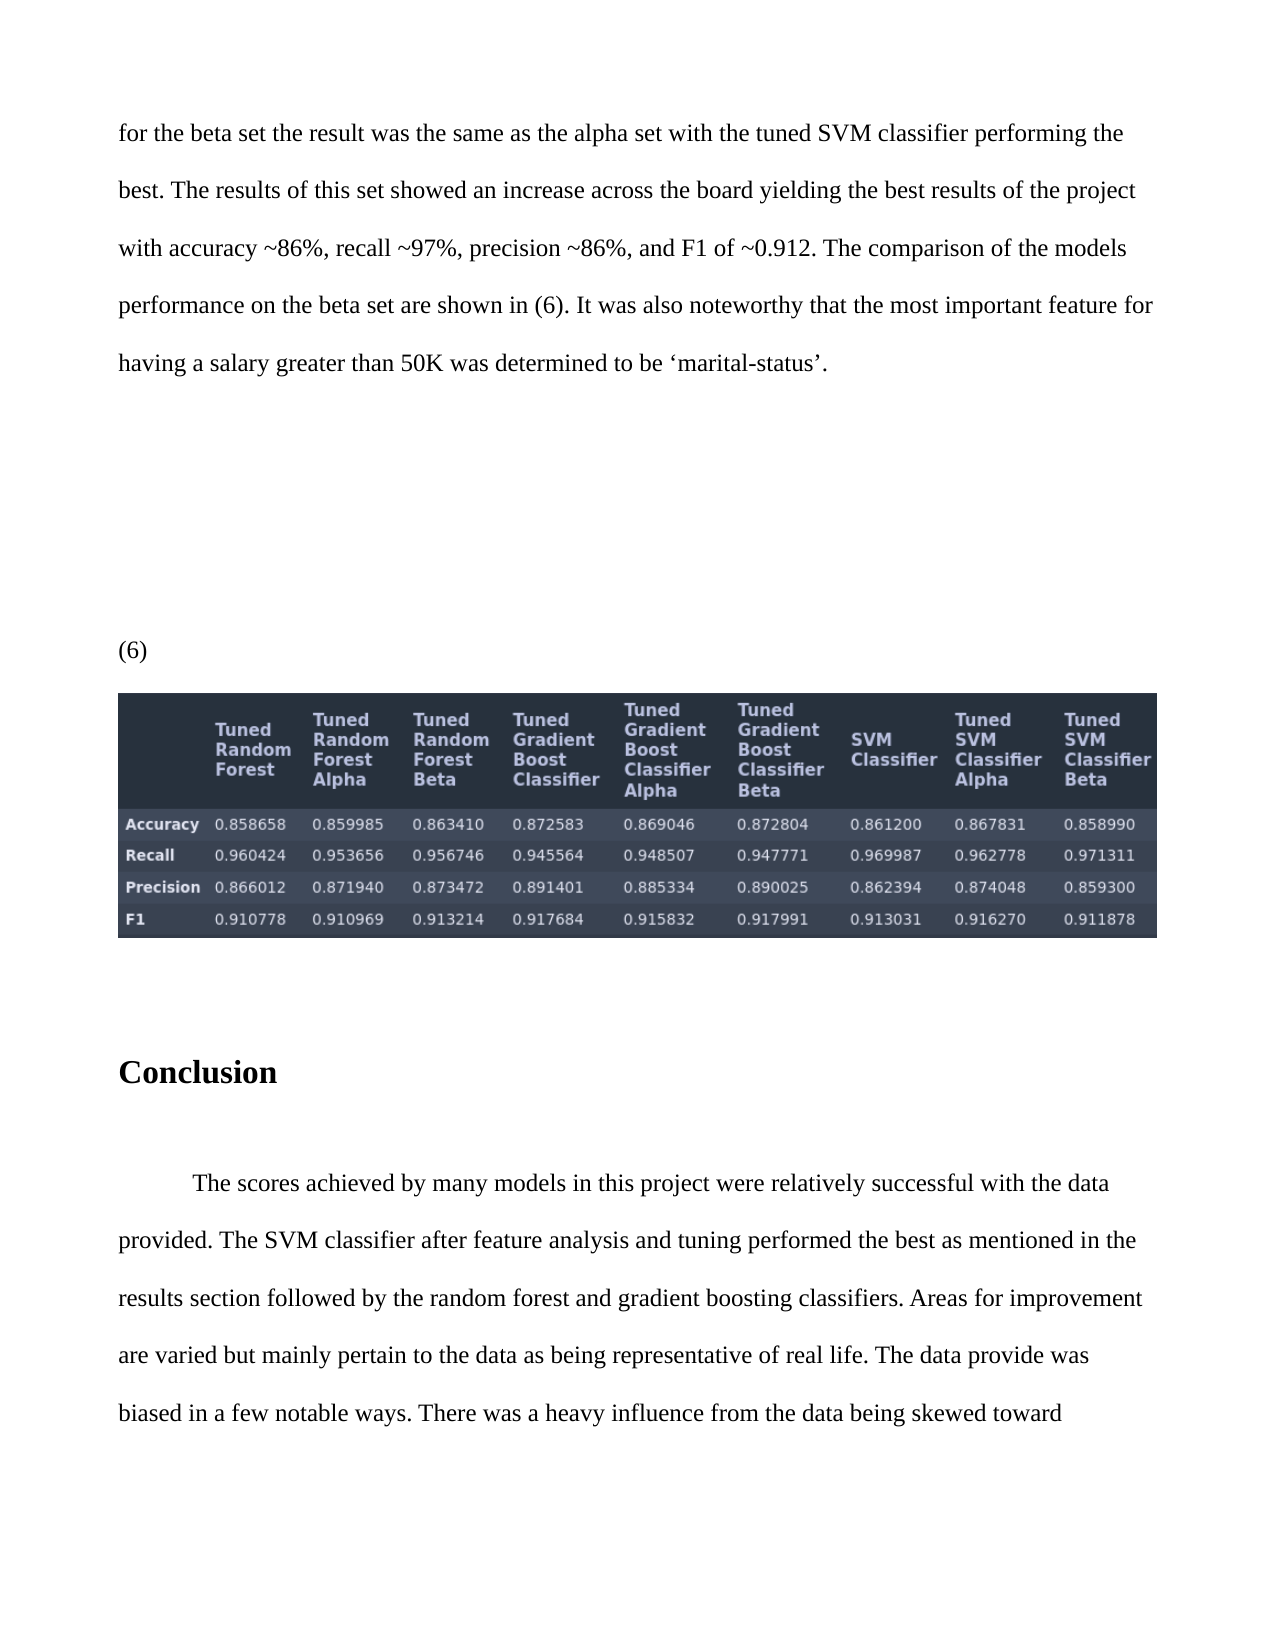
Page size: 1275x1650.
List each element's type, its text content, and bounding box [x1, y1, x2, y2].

text Conclusion [118, 1053, 1157, 1091]
text (6) [118, 636, 1157, 664]
picture [118, 693, 1157, 938]
text The scores achieved by many models in this project were relatively successful with the data provided. The SVM classifier after feature analysis and tuning performed the best as mentioned in the results section followed by the random forest and gradient boosting classifiers. Areas for improvement are varied but mainly pertain to the data as being representative of real life. The data provide was biased in a few notable ways. There was a heavy influence from the data being skewed toward [118, 1168, 1157, 1426]
text for the beta set the result was the same as the alpha set with the tuned SVM classifier performing the best. The results of this set showed an increase across the board yielding the best results of the project with accuracy ~86%, recall ~97%, precision ~86%, and F1 of ~0.912. The comparison of the models performance on the beta set are shown in (6). It was also noteworthy that the most important feature for having a salary greater than 50K was determined to be ‘marital-status’. [118, 118, 1157, 377]
